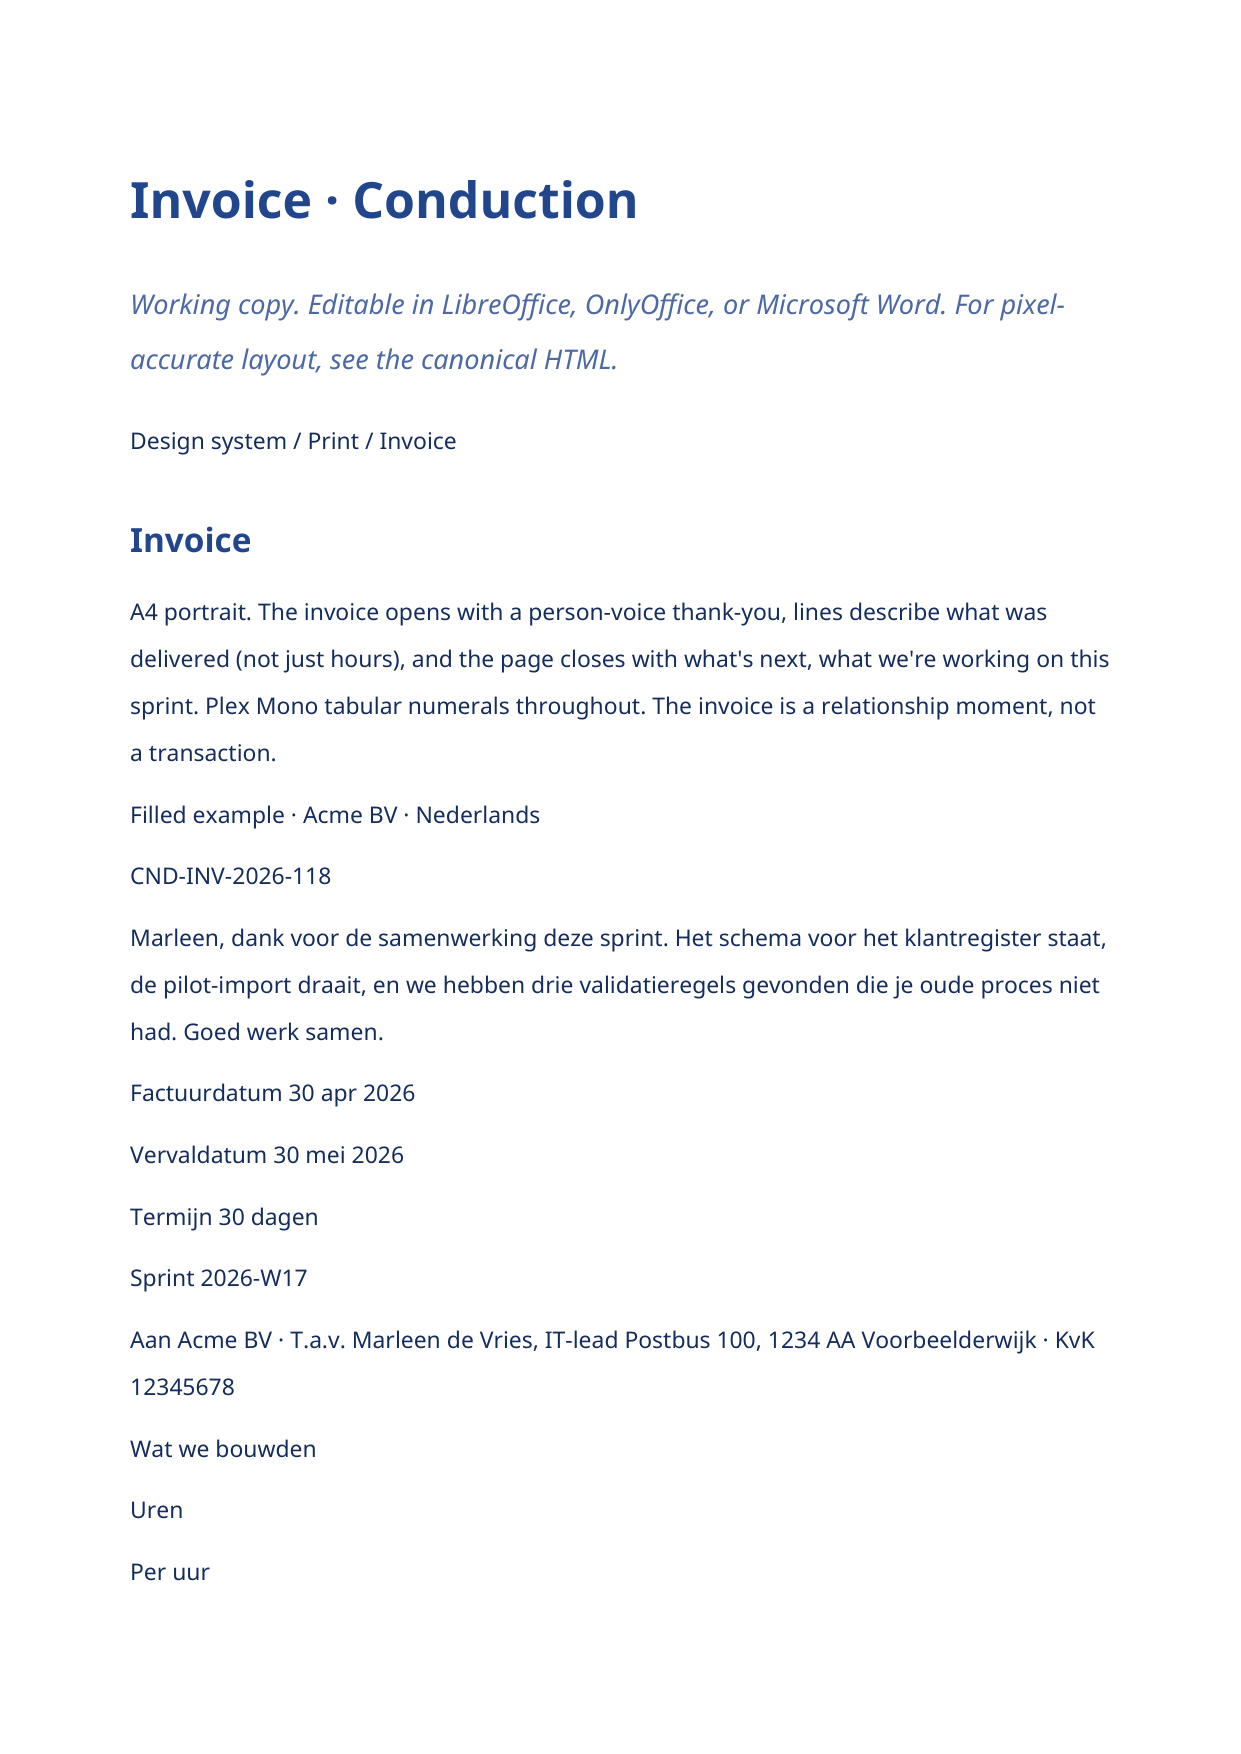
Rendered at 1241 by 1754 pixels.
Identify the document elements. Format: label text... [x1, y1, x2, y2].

subtitle Invoice [130, 516, 1110, 562]
text CND-INV-2026-118 [130, 860, 1110, 892]
text Design system / Print / Invoice [130, 425, 1110, 457]
text Marleen, dank voor de samenwerking deze sprint. Het schema voor het klantregister staat, de pilot-import draait, en we hebben drie validatieregels gevonden die je oude proces niet had. Goed werk samen. [130, 922, 1110, 1047]
text A4 portrait. The invoice opens with a person-voice thank-you, lines describe what was delivered (not just hours), and the page closes with what's next, what we're working on this sprint. Plex Mono tabular numerals throughout. The invoice is a relationship moment, not a transaction. [130, 596, 1110, 768]
text Aan Acme BV · T.a.v. Marleen de Vries, IT-lead Postbus 100, 1234 AA Voorbeelderwijk · KvK 12345678 [130, 1324, 1110, 1402]
text Factuurdatum 30 apr 2026 [130, 1077, 1110, 1109]
text Filled example · Acme BV · Nederlands [130, 799, 1110, 830]
text Wat we bouwden [130, 1433, 1110, 1464]
text Sprint 2026-W17 [130, 1262, 1110, 1294]
subtitle Invoice · Conduction [130, 165, 1110, 233]
text Per uur [130, 1556, 1110, 1587]
text Vervaldatum 30 mei 2026 [130, 1139, 1110, 1170]
text Uren [130, 1494, 1110, 1526]
text Termijn 30 dagen [130, 1201, 1110, 1232]
subtitle Working copy. Editable in LibreOffice, OnlyOffice, or Microsoft Word. For pixel-accurate layout, see the canonical HTML. [130, 285, 1110, 377]
